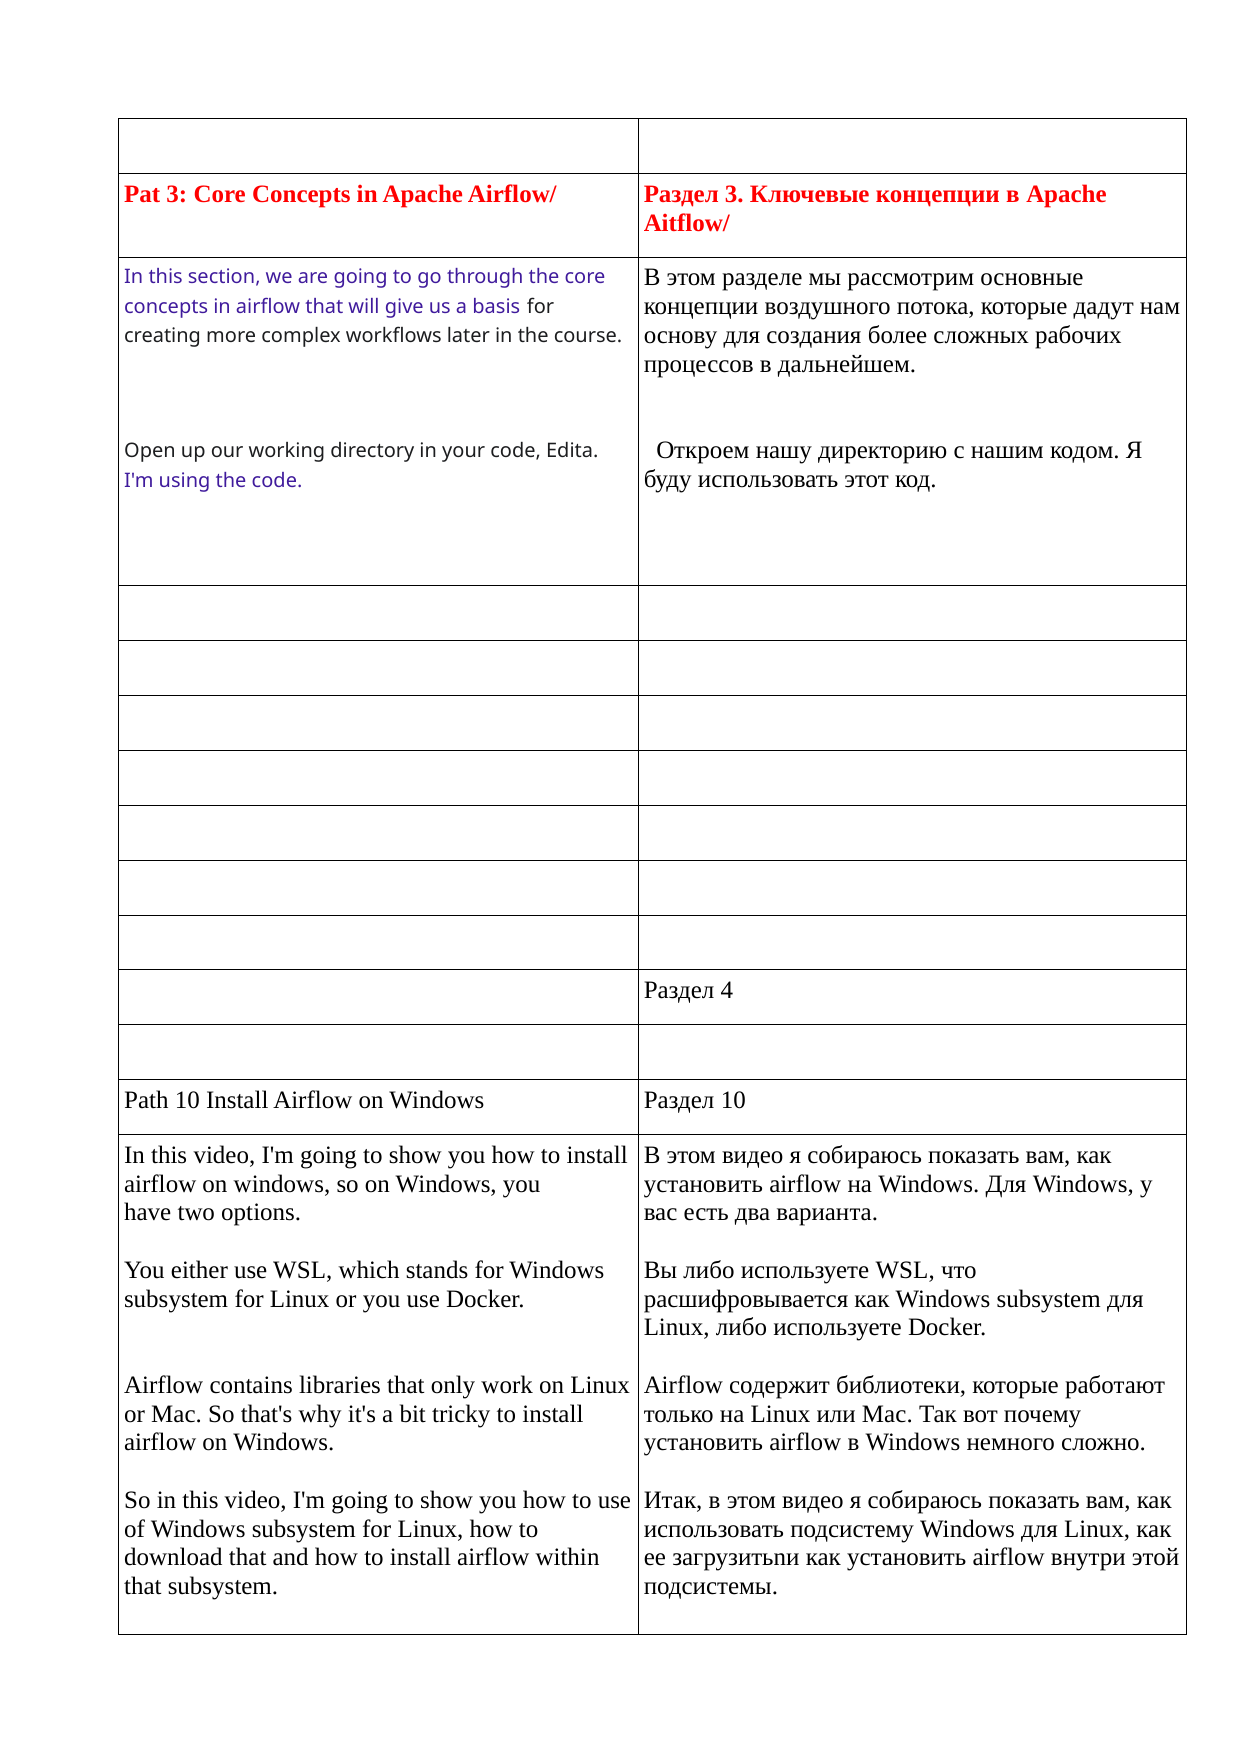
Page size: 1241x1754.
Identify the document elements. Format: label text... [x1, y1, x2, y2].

table_cell [639, 806, 1186, 859]
table_cell [119, 970, 638, 1024]
table_cell [639, 1025, 1186, 1079]
table_cell [639, 641, 1186, 695]
table_cell [639, 119, 1186, 173]
table_cell [119, 806, 638, 859]
table_cell [639, 586, 1186, 640]
table_cell [639, 916, 1186, 969]
table_cell In this video, I'm going to show you how to install airflow on windows, so on Windows, you have two options. You either use WSL, which stands for Windows subsystem for Linux or you use Docker. Airflow contains libraries that only work on Linux or Mac. So that's why it's a bit tricky to install airflow on Windows. So in this video, I'm going to show you how to use of Windows subsystem for Linux, how to download that and how to install airflow within that subsystem. [119, 1135, 638, 1634]
table_cell В этом видео я собираюсь показать вам, как установить airflow на Windows. Для Windows, у вас есть два варианта. Вы либо используете WSL, что расшифровывается как Windows subsystem для Linux, либо используете Docker. Airflow содержит библиотеки, которые работают только на Linux или Mac. Так вот почему установить airflow в Windows немного сложно. Итак, в этом видео я собираюсь показать вам, как использовать подсистему Windows для Linux, как ее загрузитьnи как установить airflow внутри этой подсистемы. [639, 1135, 1186, 1634]
table_cell Раздел 3. Ключевые концепции в Apache Aitflow/ [639, 174, 1186, 257]
table_cell [119, 861, 638, 914]
table_cell [119, 586, 638, 640]
table_cell [639, 861, 1186, 914]
table_cell [119, 119, 638, 173]
table_cell Раздел 4 [639, 970, 1186, 1024]
table_cell [639, 696, 1186, 750]
table_cell [639, 751, 1186, 805]
table_cell [119, 916, 638, 969]
table_cell [119, 696, 638, 750]
table_cell Pat 3: Core Concepts in Apache Airflow/ [119, 174, 638, 257]
table_cell [119, 641, 638, 695]
table_cell [119, 751, 638, 805]
table_cell Path 10 Install Airflow on Windows [119, 1080, 638, 1134]
table_cell [119, 1025, 638, 1079]
table_cell В этом разделе мы рассмотрим основные концепции воздушного потока, которые дадут нам основу для создания более сложных рабочих процессов в дальнейшем. Откроем нашу директорию с нашим кодом. Я буду использовать этот код. [639, 258, 1186, 585]
table_cell In this section, we are going to go through the core concepts in airflow that will give us a basis for creating more complex workflows later in the course. Open up our working directory in your code, Edita. I'm using the code. [119, 258, 638, 585]
table_cell Раздел 10 [639, 1080, 1186, 1134]
